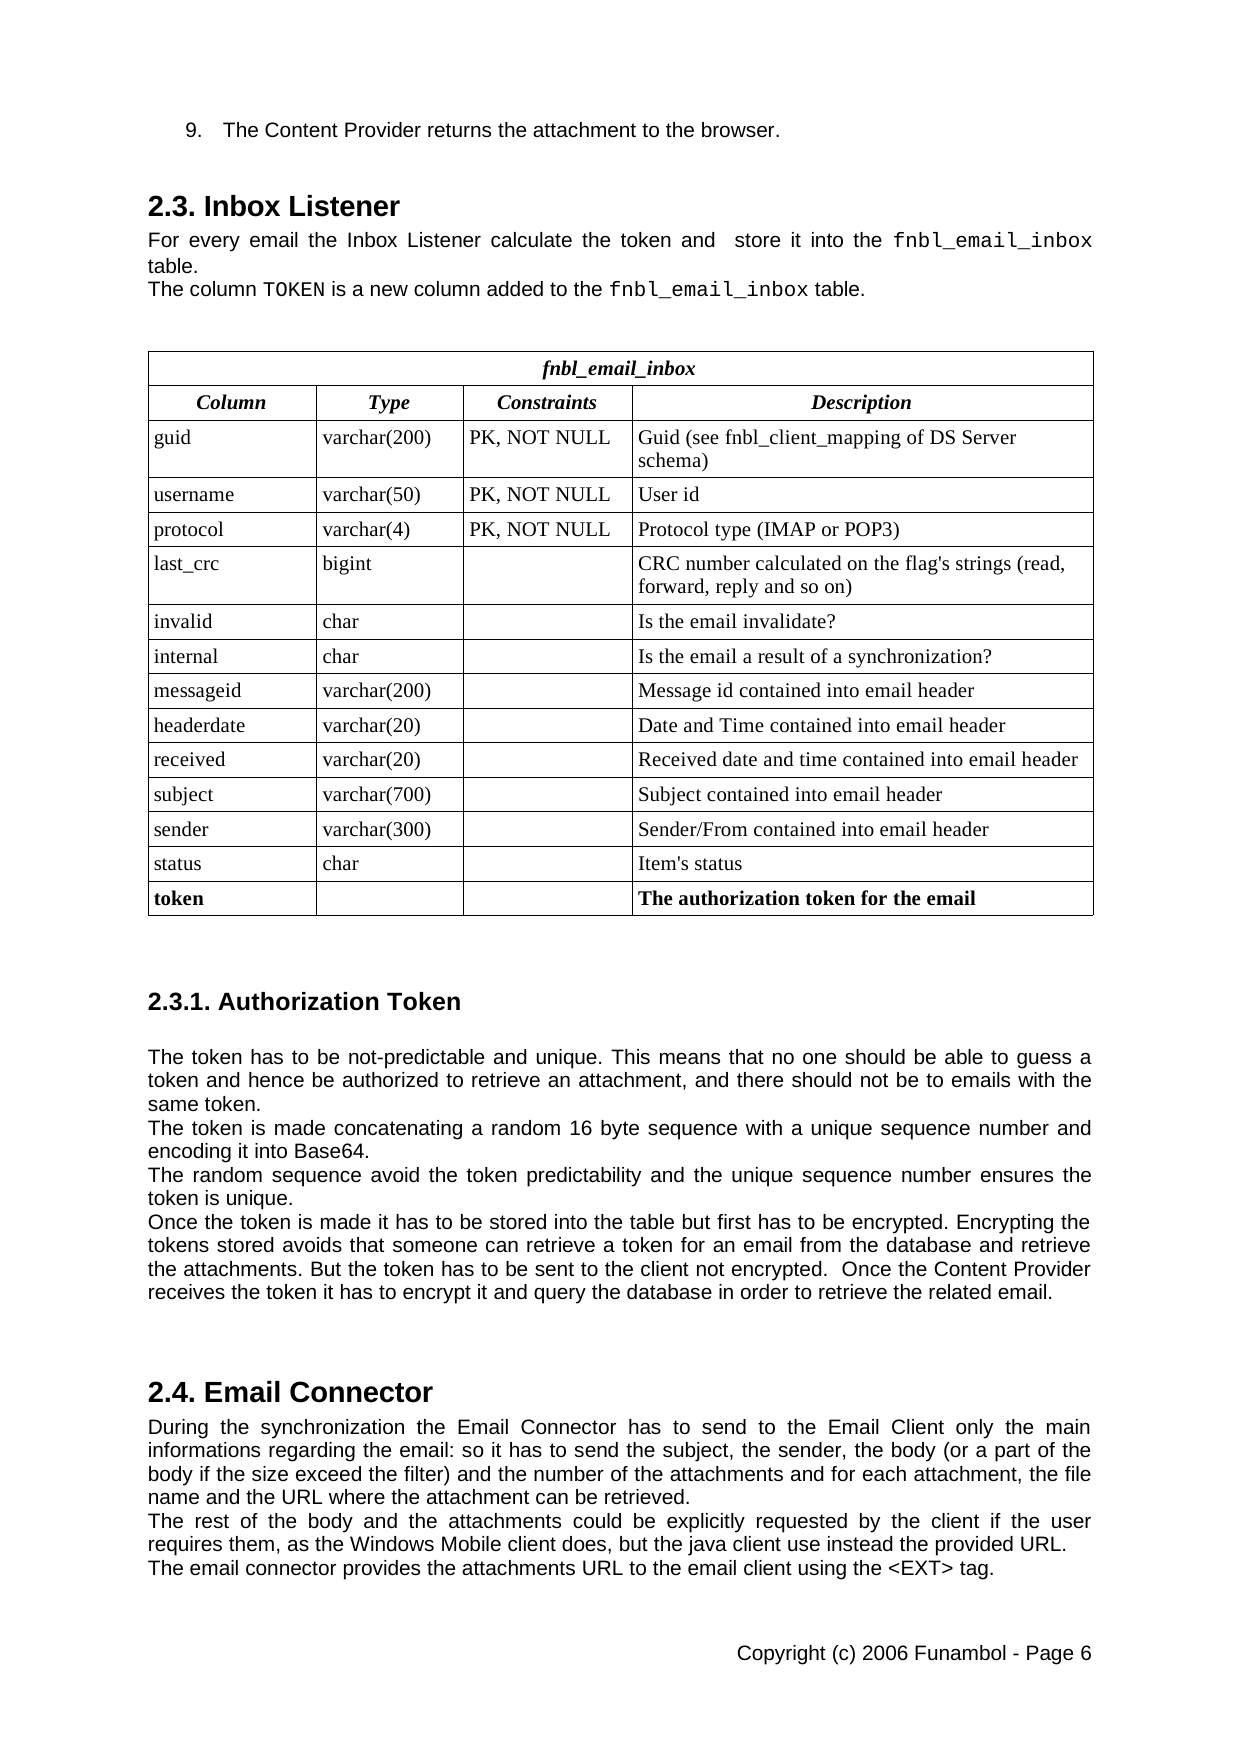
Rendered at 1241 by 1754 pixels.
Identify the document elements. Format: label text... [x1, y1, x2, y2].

table_cell Constraints [464, 386, 632, 420]
table_header fnbl_email_inbox [149, 352, 1093, 385]
table_cell Description [633, 386, 1093, 420]
table_cell [464, 743, 632, 777]
table_cell token [149, 882, 316, 915]
list The Content Provider returns the attachment to the browser. [185, 118, 1093, 142]
table_cell [464, 882, 632, 915]
table_cell received [149, 743, 316, 777]
table_cell [464, 847, 632, 881]
subtitle Email Connector [148, 1376, 1093, 1409]
table_cell Sender/From contained into email header [633, 812, 1093, 846]
table_cell PK, NOT NULL [464, 478, 632, 512]
table_cell Guid (see fnbl_client_mapping of DS Server schema) [633, 421, 1093, 477]
text During the synchronization the Email Connector has to send to the Email Client only the main informations regarding the email: so it has to send the subject, the sender, the body (or a part of the body if the size exceed the filter) and the number of the attachments and for each attachment, the file name and the URL where the attachment can be retrieved. [148, 1415, 1093, 1509]
table_cell subject [149, 778, 316, 811]
text Once the token is made it has to be stored into the table but first has to be encrypted. Encrypting the tokens stored avoids that someone can retrieve a token for an email from the database and retrieve the attachments. But the token has to be sent to the client not encrypted. Once the Content Provider receives the token it has to encrypt it and query the database in order to retrieve the related email. [148, 1210, 1093, 1304]
table_cell internal [149, 640, 316, 673]
text The token has to be not-predictable and unique. This means that no one should be able to guess a token and hence be authorized to retrieve an attachment, and there should not be to emails with the same token. [148, 1045, 1093, 1116]
text For every email the Inbox Listener calculate the token and store it into the fnbl_email_inbox table. [148, 229, 1093, 278]
table_cell varchar(200) [317, 674, 463, 708]
table_cell The authorization token for the email [633, 882, 1093, 915]
table_cell Date and Time contained into email header [633, 709, 1093, 742]
table_cell protocol [149, 513, 316, 546]
table_cell varchar(300) [317, 812, 463, 846]
table_cell varchar(700) [317, 778, 463, 811]
text The random sequence avoid the token predictability and the unique sequence number ensures the token is unique. [148, 1163, 1093, 1210]
table_cell [317, 882, 463, 915]
text The token is made concatenating a random 16 byte sequence with a unique sequence number and encoding it into Base64. [148, 1116, 1093, 1163]
table_cell invalid [149, 605, 316, 639]
table_cell [464, 605, 632, 639]
table_cell char [317, 640, 463, 673]
table_cell varchar(20) [317, 709, 463, 742]
table_cell [464, 709, 632, 742]
table_cell headerdate [149, 709, 316, 742]
text The email connector provides the attachments URL to the email client using the <EXT> tag. [148, 1556, 1093, 1580]
table_cell varchar(50) [317, 478, 463, 512]
table_cell [464, 640, 632, 673]
table_cell Type [317, 386, 463, 420]
table_cell varchar(200) [317, 421, 463, 477]
subtitle Inbox Listener [148, 190, 1093, 223]
table_cell Is the email a result of a synchronization? [633, 640, 1093, 673]
table_cell Message id contained into email header [633, 674, 1093, 708]
table_cell PK, NOT NULL [464, 513, 632, 546]
table_cell bigint [317, 547, 463, 604]
table_cell varchar(4) [317, 513, 463, 546]
table_cell Item's status [633, 847, 1093, 881]
table_cell sender [149, 812, 316, 846]
table_cell Subject contained into email header [633, 778, 1093, 811]
table_cell Is the email invalidate? [633, 605, 1093, 639]
table_cell username [149, 478, 316, 512]
table_cell PK, NOT NULL [464, 421, 632, 477]
table_cell char [317, 605, 463, 639]
table_cell varchar(20) [317, 743, 463, 777]
table_cell [464, 674, 632, 708]
table_cell [464, 778, 632, 811]
table_cell last_crc [149, 547, 316, 604]
table_cell status [149, 847, 316, 881]
subtitle Authorization Token [148, 988, 1093, 1016]
table_cell Column [149, 386, 316, 420]
text The column TOKEN is a new column added to the fnbl_email_inbox table. [148, 278, 1093, 303]
table_cell CRC number calculated on the flag's strings (read, forward, reply and so on) [633, 547, 1093, 604]
table_cell [464, 547, 632, 604]
table_cell [464, 812, 632, 846]
table_cell Received date and time contained into email header [633, 743, 1093, 777]
table_cell Protocol type (IMAP or POP3) [633, 513, 1093, 546]
table_cell User id [633, 478, 1093, 512]
table_cell messageid [149, 674, 316, 708]
text The rest of the body and the attachments could be explicitly requested by the client if the user requires them, as the Windows Mobile client does, but the java client use instead the provided URL. [148, 1509, 1093, 1556]
table_cell char [317, 847, 463, 881]
table_cell guid [149, 421, 316, 477]
